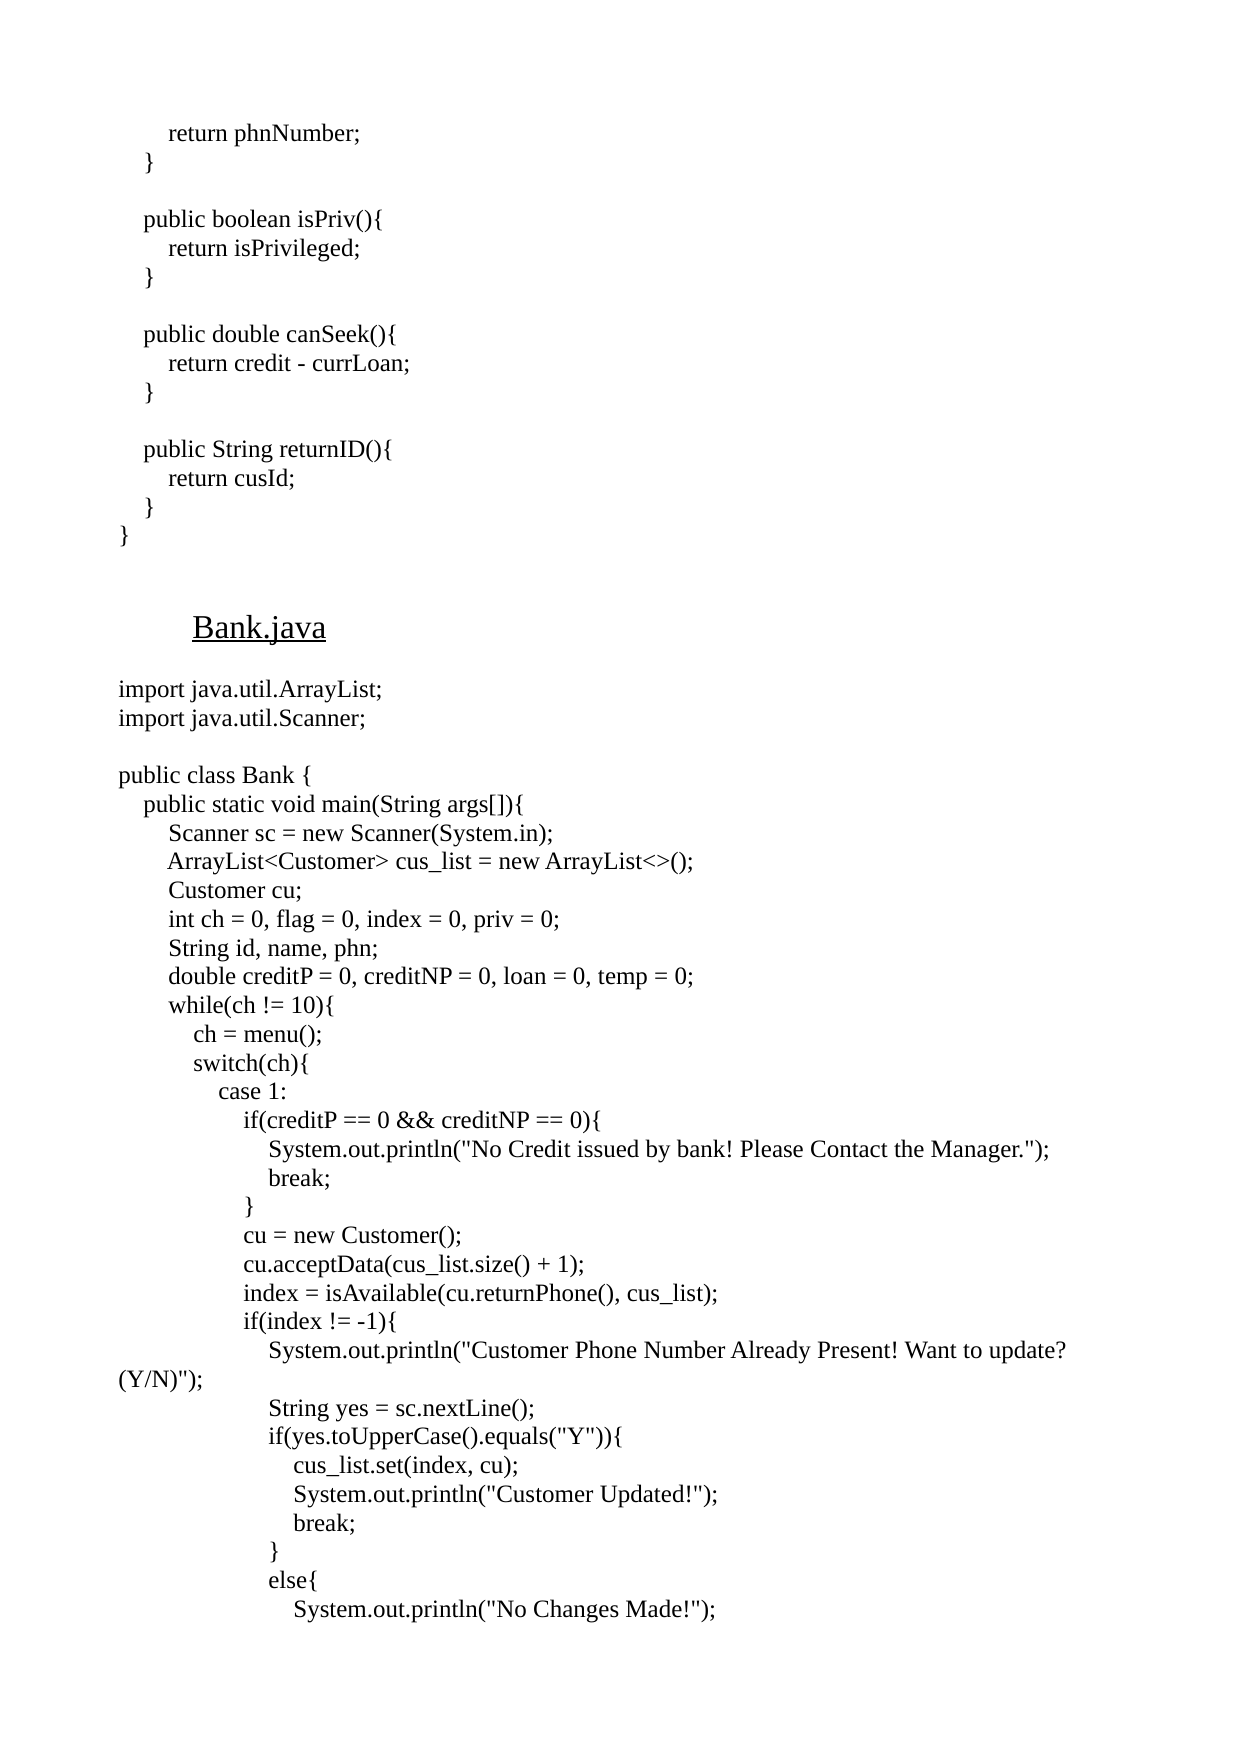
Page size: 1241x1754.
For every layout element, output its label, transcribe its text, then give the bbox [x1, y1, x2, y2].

text switch(ch){ [118, 1048, 1122, 1076]
text Scanner sc = new Scanner(System.in); [118, 818, 1122, 846]
text break; [118, 1163, 1122, 1191]
text return phnNumber; [118, 118, 1122, 147]
text cu = new Customer(); [118, 1220, 1122, 1249]
text System.out.println("No Credit issued by bank! Please Contact the Manager."); [118, 1134, 1122, 1163]
text return isPrivileged; [118, 233, 1122, 262]
text System.out.println("Customer Phone Number Already Present! Want to update? (Y/N)"); [118, 1335, 1122, 1393]
text break; [118, 1508, 1122, 1536]
text if(index != -1){ [118, 1306, 1122, 1335]
text String id, name, phn; [118, 933, 1122, 961]
text } [118, 521, 1122, 549]
text } [118, 1536, 1122, 1565]
text cus_list.set(index, cu); [118, 1450, 1122, 1479]
text else{ [118, 1565, 1122, 1594]
text return cusId; [118, 463, 1122, 492]
text import java.util.Scanner; [118, 703, 1122, 731]
text } [118, 377, 1122, 406]
text Customer cu; [118, 875, 1122, 904]
text double creditP = 0, creditNP = 0, loan = 0, temp = 0; [118, 961, 1122, 990]
text System.out.println("No Changes Made!"); [118, 1594, 1122, 1623]
text if(yes.toUpperCase().equals("Y")){ [118, 1421, 1122, 1450]
text return credit - currLoan; [118, 348, 1122, 377]
text public class Bank { [118, 760, 1122, 789]
text ArrayList<Customer> cus_list = new ArrayList<>(); [118, 846, 1122, 875]
text int ch = 0, flag = 0, index = 0, priv = 0; [118, 904, 1122, 933]
text cu.acceptData(cus_list.size() + 1); [118, 1249, 1122, 1278]
text public boolean isPriv(){ [118, 204, 1122, 233]
text ch = menu(); [118, 1019, 1122, 1048]
text if(creditP == 0 && creditNP == 0){ [118, 1105, 1122, 1134]
text } [118, 1191, 1122, 1220]
text index = isAvailable(cu.returnPhone(), cus_list); [118, 1278, 1122, 1306]
text } [118, 492, 1122, 521]
text public static void main(String args[]){ [118, 789, 1122, 818]
text public double canSeek(){ [118, 319, 1122, 348]
text Bank.java [118, 607, 1122, 645]
text } [118, 147, 1122, 176]
text import java.util.ArrayList; [118, 674, 1122, 703]
text case 1: [118, 1076, 1122, 1105]
text String yes = sc.nextLine(); [118, 1393, 1122, 1421]
text } [118, 262, 1122, 291]
text while(ch != 10){ [118, 990, 1122, 1019]
text System.out.println("Customer Updated!"); [118, 1479, 1122, 1508]
text public String returnID(){ [118, 434, 1122, 463]
